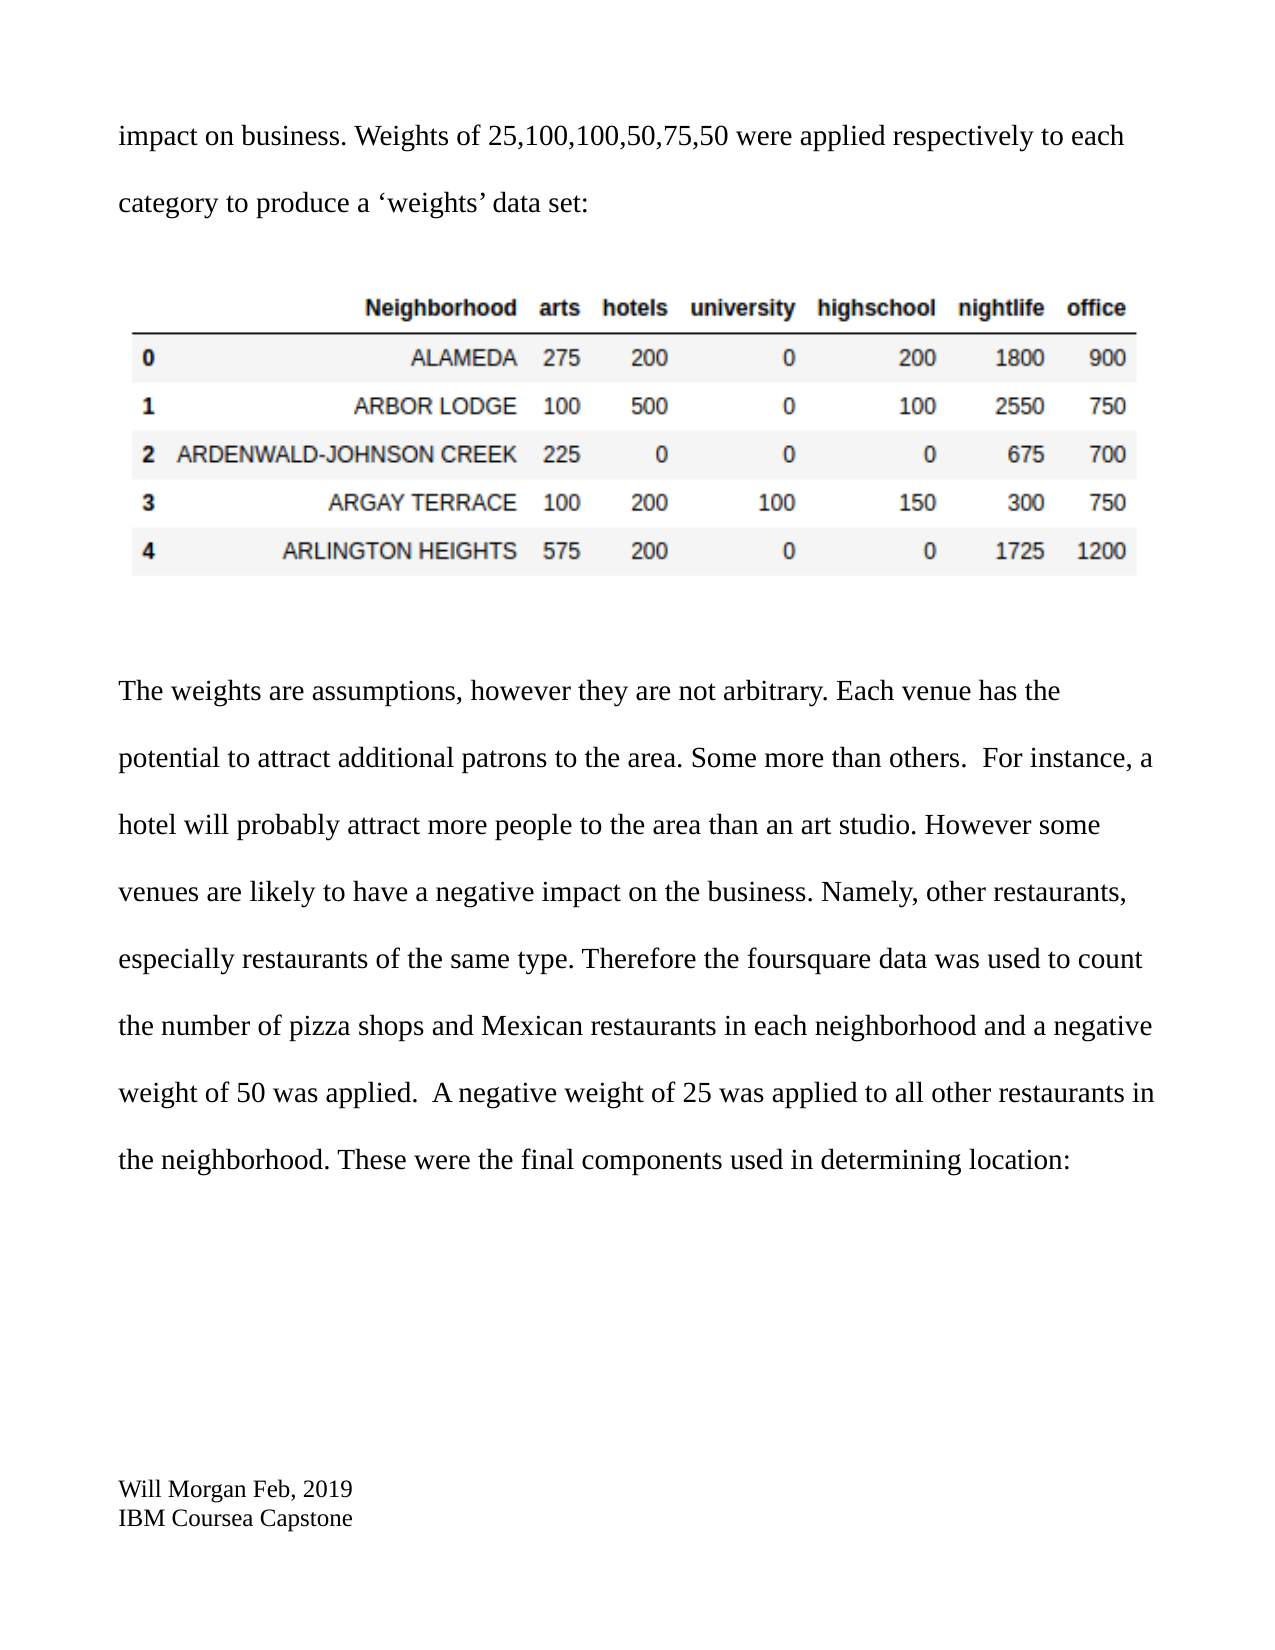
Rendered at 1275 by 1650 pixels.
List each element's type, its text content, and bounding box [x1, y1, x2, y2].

text The weights are assumptions, however they are not arbitrary. Each venue has the potential to attract additional patrons to the area. Some more than others. For instance, a hotel will probably attract more people to the area than an art studio. However some venues are likely to have a negative impact on the business. Namely, other restaurants, especially restaurants of the same type. Therefore the foursquare data was used to count the number of pizza shops and Mexican restaurants in each neighborhood and a negative weight of 50 was applied. A negative weight of 25 was applied to all other restaurants in the neighborhood. These were the final components used in determining location: [118, 267, 1157, 1176]
text impact on business. Weights of 25,100,100,50,75,50 were applied respectively to each category to produce a ‘weights’ data set: [118, 118, 1157, 219]
picture [127, 267, 1148, 591]
